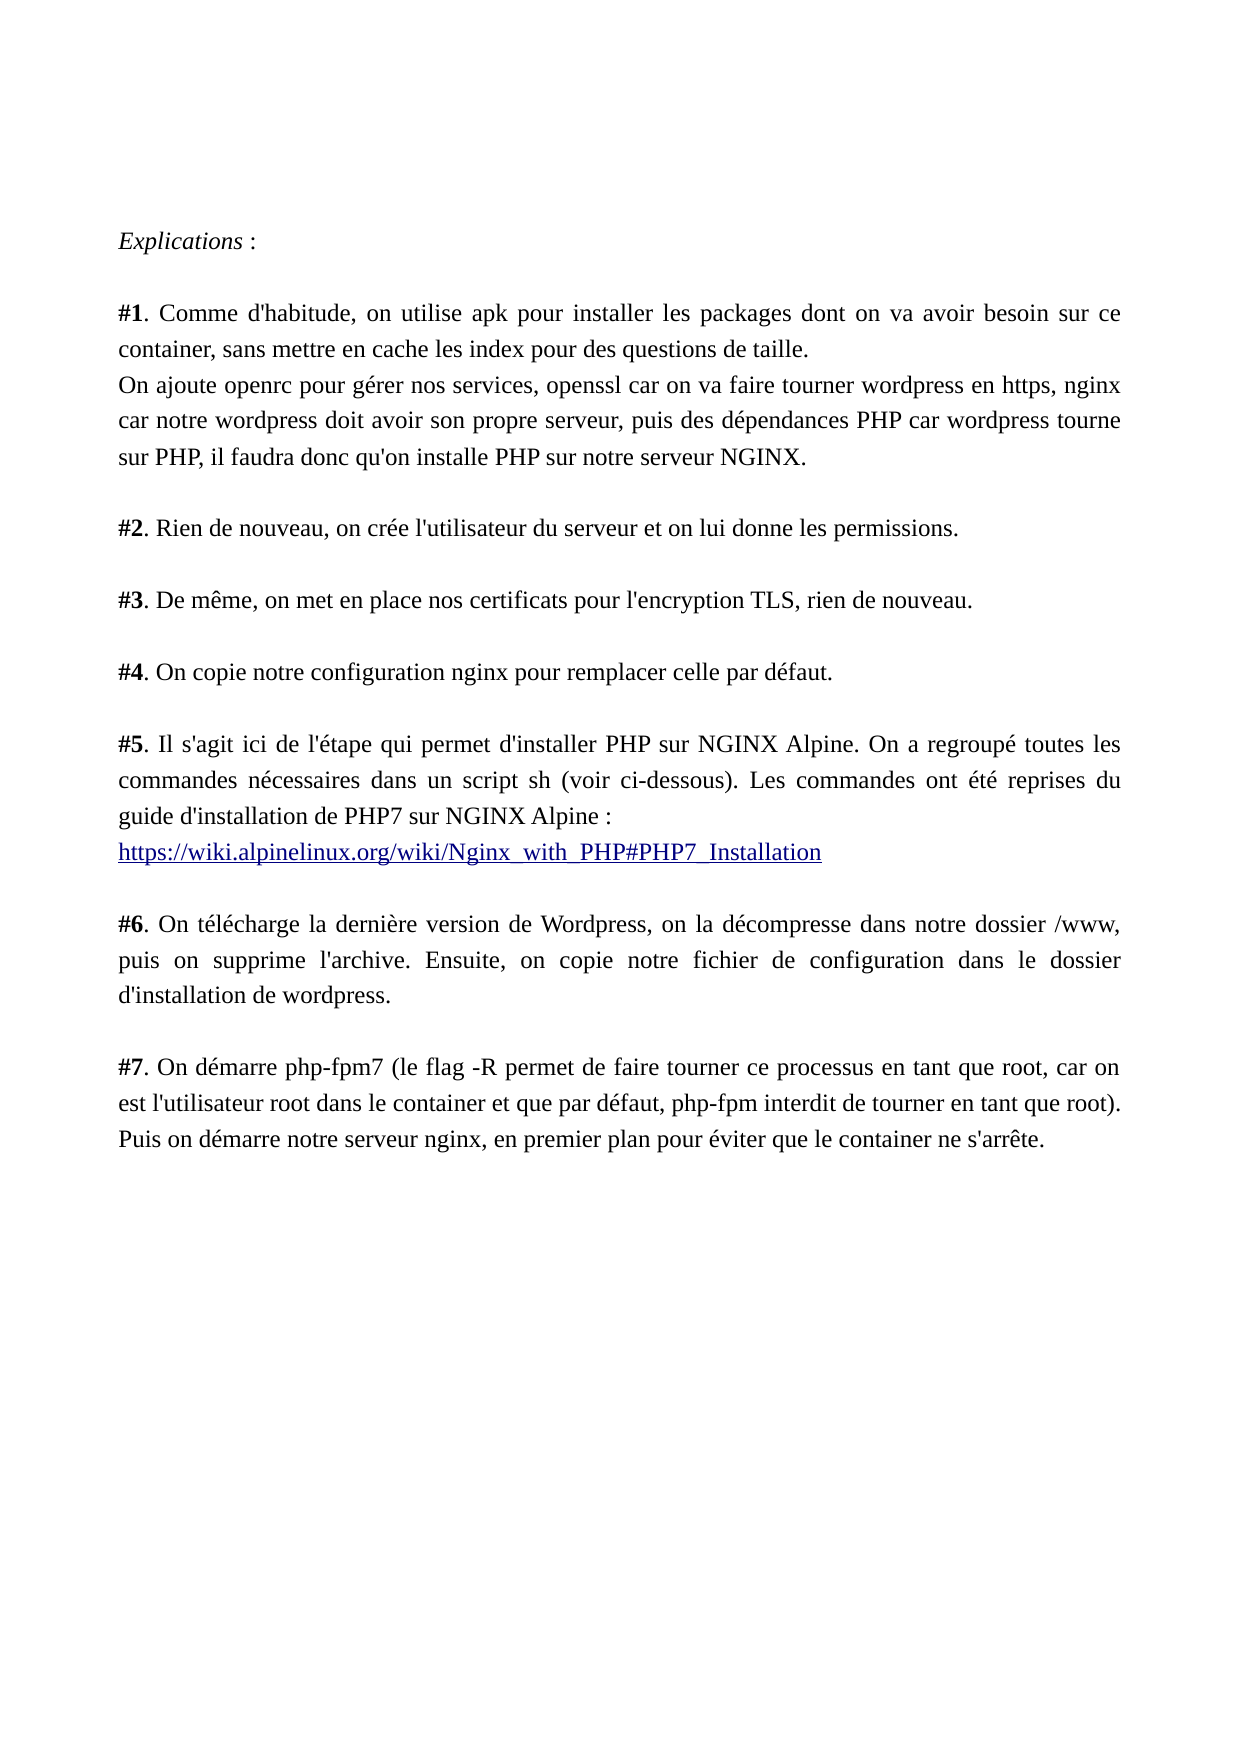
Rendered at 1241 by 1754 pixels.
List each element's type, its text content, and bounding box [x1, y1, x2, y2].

text #5. Il s'agit ici de l'étape qui permet d'installer PHP sur NGINX Alpine. On a regroupé toutes les commandes nécessaires dans un script sh (voir ci-dessous). Les commandes ont été reprises du guide d'installation de PHP7 sur NGINX Alpine : [118, 729, 1122, 830]
text #1. Comme d'habitude, on utilise apk pour installer les packages dont on va avoir besoin sur ce container, sans mettre en cache les index pour des questions de taille. [118, 298, 1122, 362]
text https://wiki.alpinelinux.org/wiki/Nginx_with_PHP#PHP7_Installation [118, 837, 1122, 866]
text Explications : [118, 226, 1122, 255]
text #7. On démarre php-fpm7 (le flag -R permet de faire tourner ce processus en tant que root, car on est l'utilisateur root dans le container et que par défaut, php-fpm interdit de tourner en tant que root). Puis on démarre notre serveur nginx, en premier plan pour éviter que le container ne s'arrête. [118, 1052, 1122, 1153]
text #6. On télécharge la dernière version de Wordpress, on la décompresse dans notre dossier /www, puis on supprime l'archive. Ensuite, on copie notre fichier de configuration dans le dossier d'installation de wordpress. [118, 909, 1122, 1009]
text #4. On copie notre configuration nginx pour remplacer celle par défaut. [118, 657, 1122, 686]
text #3. De même, on met en place nos certificats pour l'encryption TLS, rien de nouveau. [118, 585, 1122, 614]
text #2. Rien de nouveau, on crée l'utilisateur du serveur et on lui donne les permissions. [118, 513, 1122, 542]
text On ajoute openrc pour gérer nos services, openssl car on va faire tourner wordpress en https, nginx car notre wordpress doit avoir son propre serveur, puis des dépendances PHP car wordpress tourne sur PHP, il faudra donc qu'on installe PHP sur notre serveur NGINX. [118, 370, 1122, 470]
